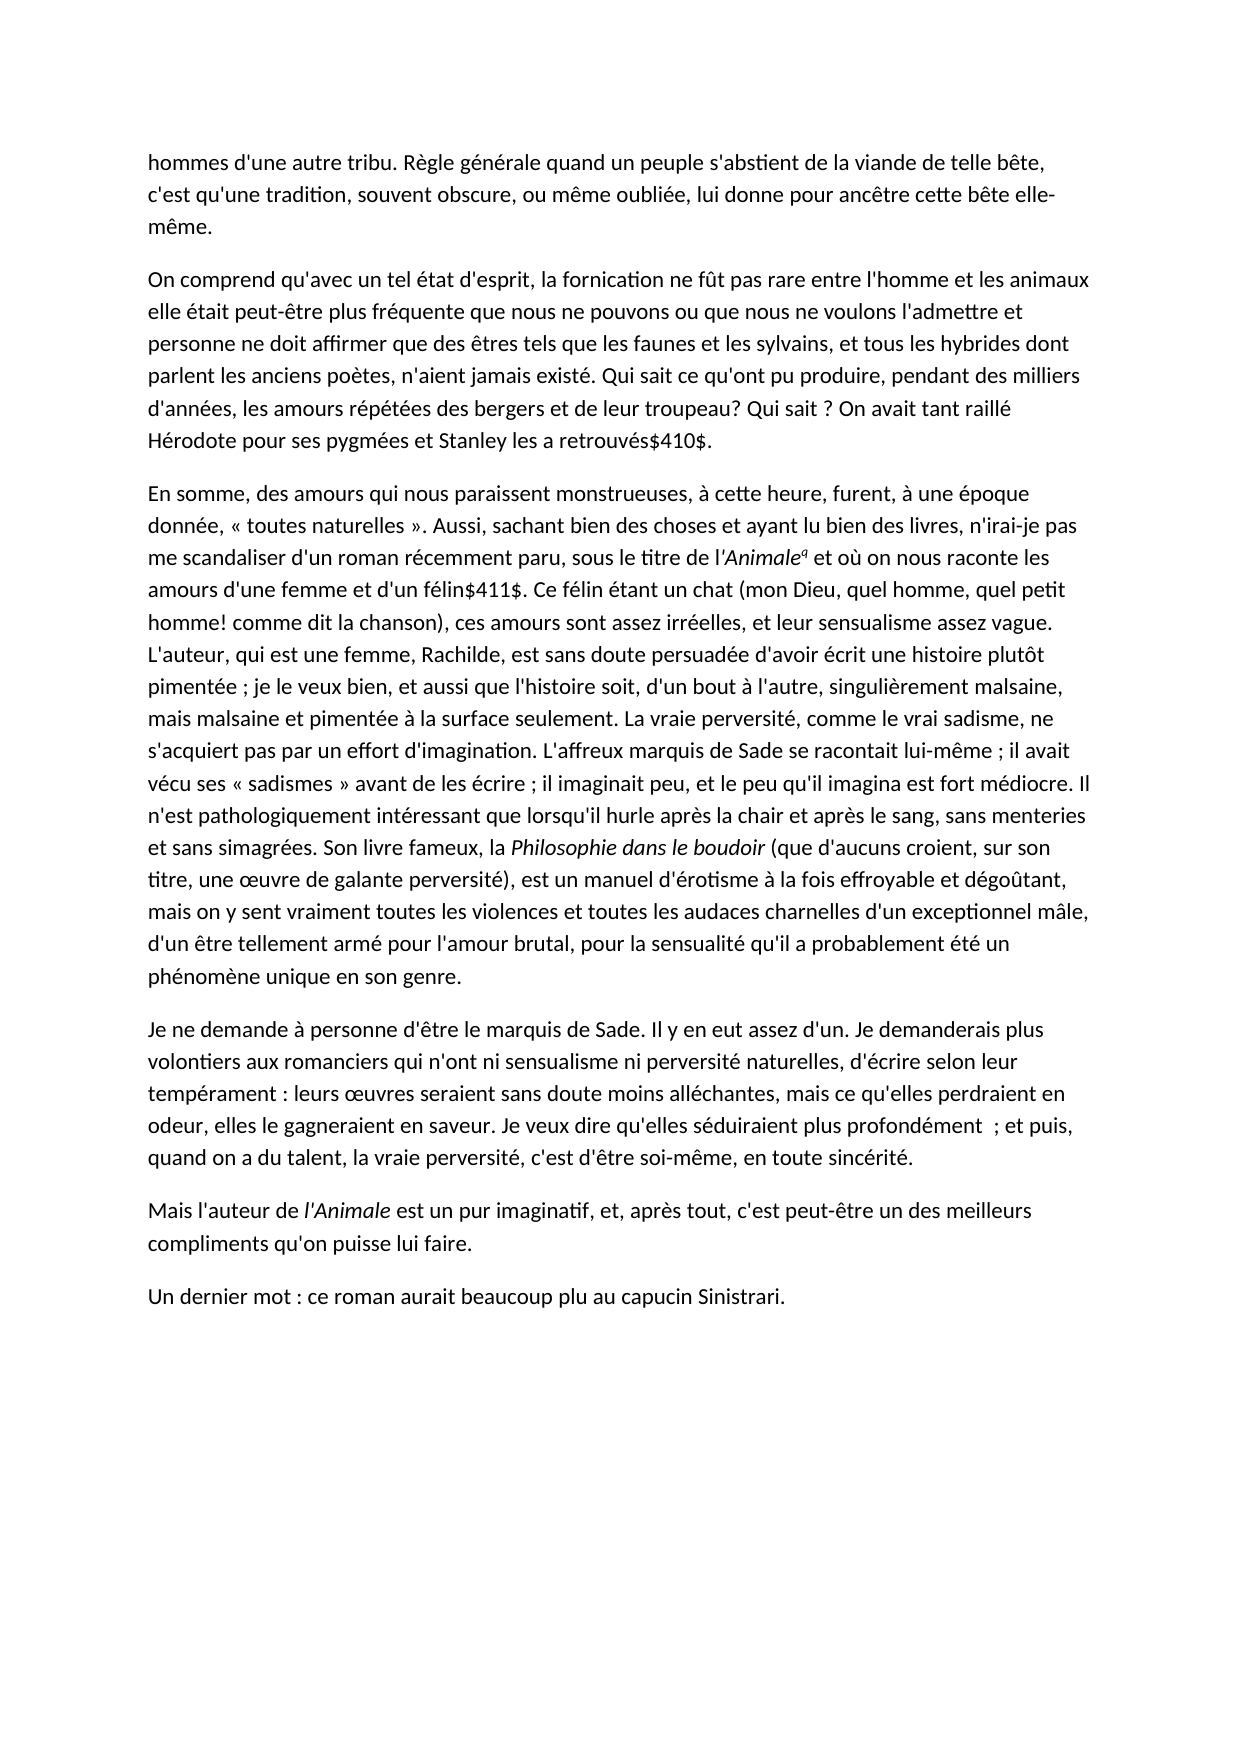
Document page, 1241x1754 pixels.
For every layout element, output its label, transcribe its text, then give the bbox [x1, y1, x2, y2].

text On comprend qu'avec un tel état d'esprit, la fornication ne fût pas rare entre l'homme et les animaux elle était peut-être plus fréquente que nous ne pouvons ou que nous ne voulons l'admettre et personne ne doit affirmer que des êtres tels que les faunes et les sylvains, et tous les hybrides dont parlent les anciens poètes, n'aient jamais existé. Qui sait ce qu'ont pu produire, pendant des milliers d'années, les amours répétées des bergers et de leur troupeau? Qui sait ? On avait tant raillé Hérodote pour ses pygmées et Stanley les a retrouvés$410$. [148, 265, 1093, 454]
text Un dernier mot : ce roman aurait beaucoup plu au capucin Sinistrari. [148, 1282, 1093, 1310]
text Mais l'auteur de l'Animale est un pur imaginatif, et, après tout, c'est peut-être un des meilleurs compliments qu'on puisse lui faire. [148, 1197, 1093, 1257]
text Je ne demande à personne d'être le marquis de Sade. Il y en eut assez d'un. Je demanderais plus volontiers aux romanciers qui n'ont ni sensualisme ni perversité naturelles, d'écrire selon leur tempérament : leurs œuvres seraient sans doute moins alléchantes, mais ce qu'elles perdraient en odeur, elles le gagneraient en saveur. Je veux dire qu'elles séduiraient plus profondément ; et puis, quand on a du talent, la vraie perversité, c'est d'être soi-même, en toute sincérité. [148, 1015, 1093, 1172]
text hommes d'une autre tribu. Règle générale quand un peuple s'abstient de la viande de telle bête, c'est qu'une tradition, souvent obscure, ou même oubliée, lui donne pour ancêtre cette bête elle-même. [148, 148, 1093, 240]
text En somme, des amours qui nous paraissent monstrueuses, à cette heure, furent, à une époque donnée, « toutes naturelles ». Aussi, sachant bien des choses et ayant lu bien des livres, n'irai-je pas me scandaliser d'un roman récemment paru, sous le titre de l'Animale et où on nous raconte les amours d'une femme et d'un félin$411$. Ce félin étant un chat (mon Dieu, quel homme, quel petit homme! comme dit la chanson), ces amours sont assez irréelles, et leur sensualisme assez vague. L'auteur, qui est une femme, Rachilde, est sans doute persuadée d'avoir écrit une histoire plutôt pimentée ; je le veux bien, et aussi que l'histoire soit, d'un bout à l'autre, singulièrement malsaine, mais malsaine et pimentée à la surface seulement. La vraie perversité, comme le vrai sadisme, ne s'acquiert pas par un effort d'imagination. L'affreux marquis de Sade se racontait lui-même ; il avait vécu ses « sadismes » avant de les écrire ; il imaginait peu, et le peu qu'il imagina est fort médiocre. Il n'est pathologiquement intéressant que lorsqu'il hurle après la chair et après le sang, sans menteries et sans simagrées. Son livre fameux, la Philosophie dans le boudoir (que d'aucuns croient, sur son titre, une œuvre de galante perversité), est un manuel d'érotisme à la fois effroyable et dégoûtant, mais on y sent vraiment toutes les violences et toutes les audaces charnelles d'un exceptionnel mâle, d'un être tellement armé pour l'amour brutal, pour la sensualité qu'il a probablement été un phénomène unique en son genre. [148, 479, 1093, 990]
